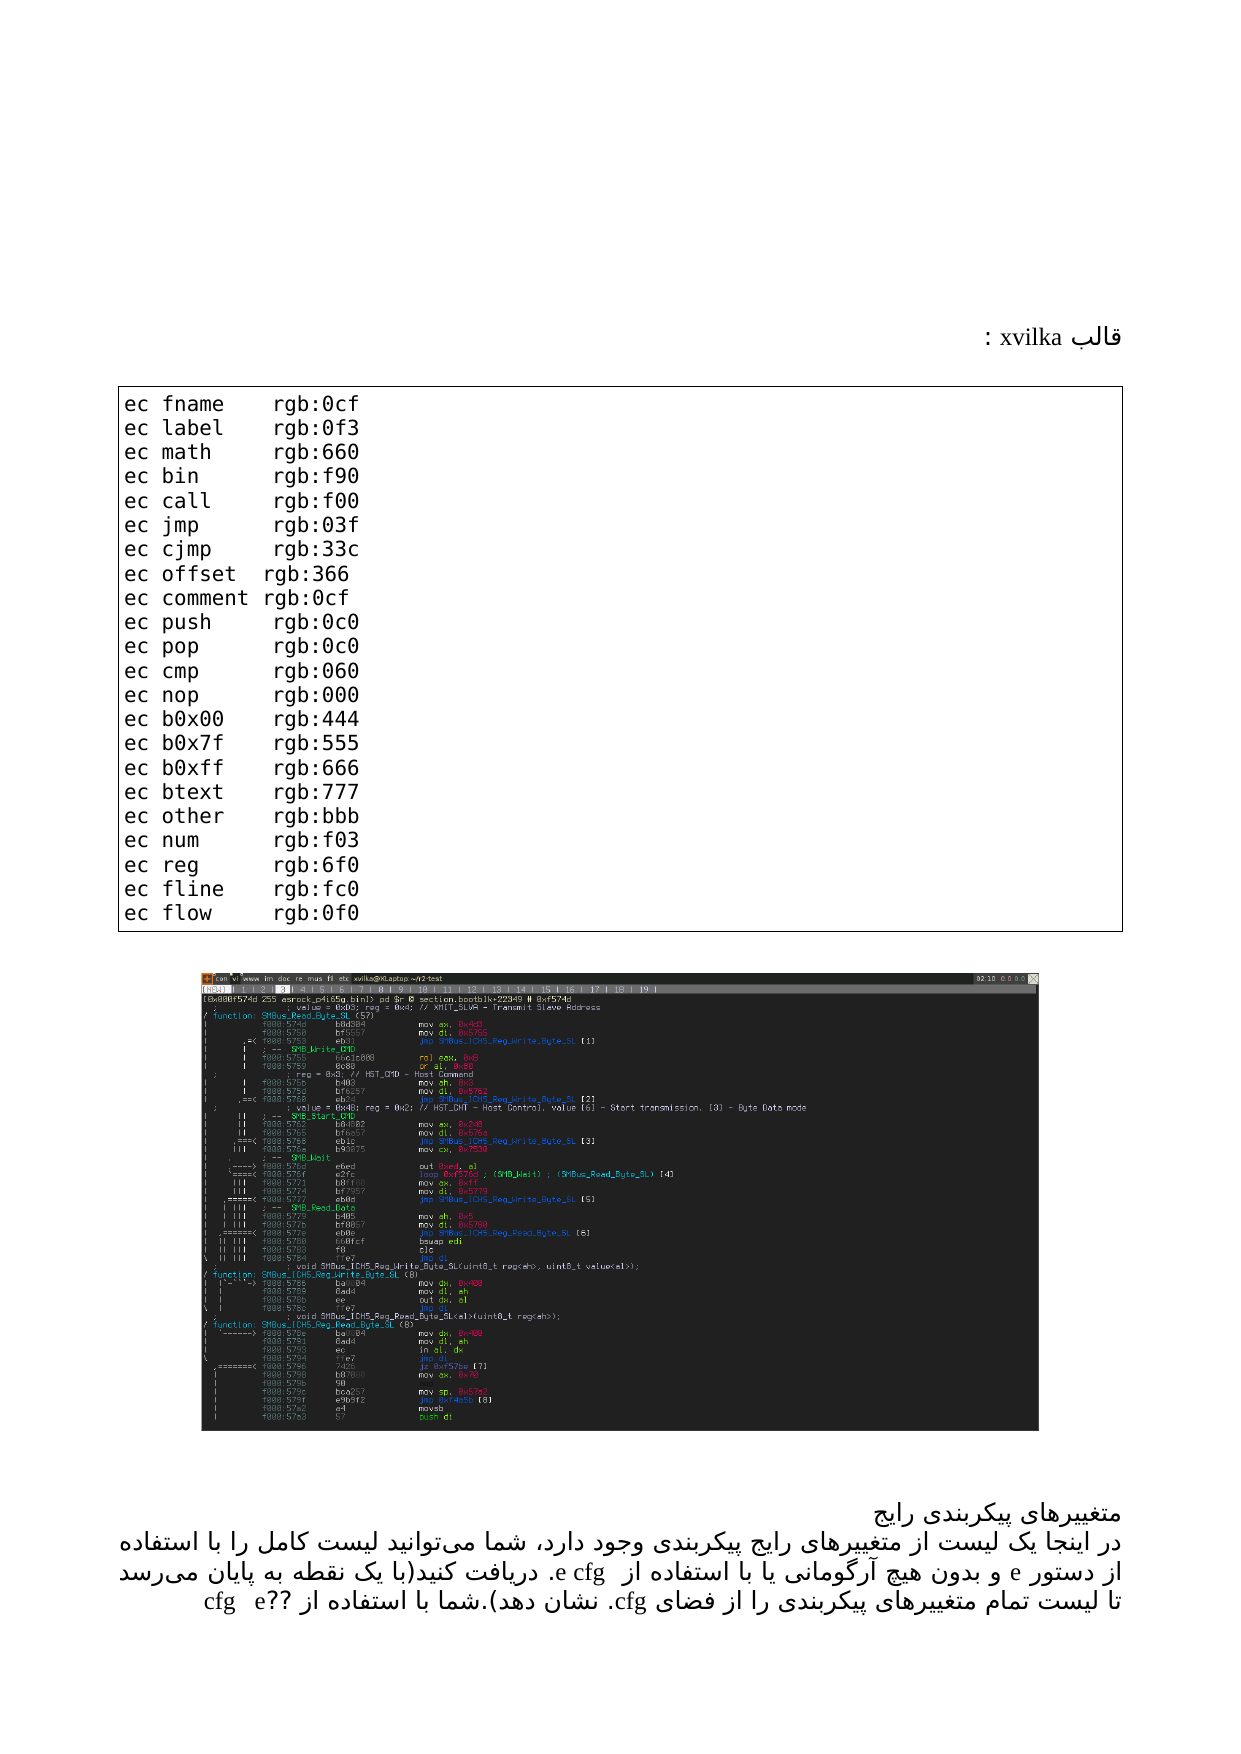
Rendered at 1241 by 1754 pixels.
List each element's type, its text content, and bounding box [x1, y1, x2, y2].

text در اینجا یک لیست از متغییرهای رایج پیکربندی وجود دارد، شما می‌توانید لیست کامل را با استفاده از دستور e و بدون هیچ آرگومانی یا با استفاده از e cfg. دریافت کنید(با یک نقطه به پایان می‌رسد تا لیست تمام متغییرهای پیکربندی را از فضای cfg. نشان دهد).شما با استفاده از ??e cfg می‌توانید بر روی هر متغییر پیکربندی کمک دریافت کنید.به عنوان مثال : [118, 1527, 1122, 1615]
text متغییرهای پیکربندی رایج [118, 1498, 1122, 1527]
table_header ec fname rgb:0cf ec label rgb:0f3 ec math rgb:660 ec bin rgb:f90 ec call rgb:f00 ec jmp rgb:03f ec cjmp rgb:33c ec offset rgb:366 ec comment rgb:0cf ec push rgb:0c0 ec pop rgb:0c0 ec cmp rgb:060 ec nop rgb:000 ec b0x00 rgb:444 ec b0x7f rgb:555 ec b0xff rgb:666 ec btext rgb:777 ec other rgb:bbb ec num rgb:f03 ec reg rgb:6f0 ec fline rgb:fc0 ec flow rgb:0f0 [119, 387, 1122, 931]
picture [201, 973, 1039, 1431]
text قالب xvilka : [118, 322, 1122, 352]
